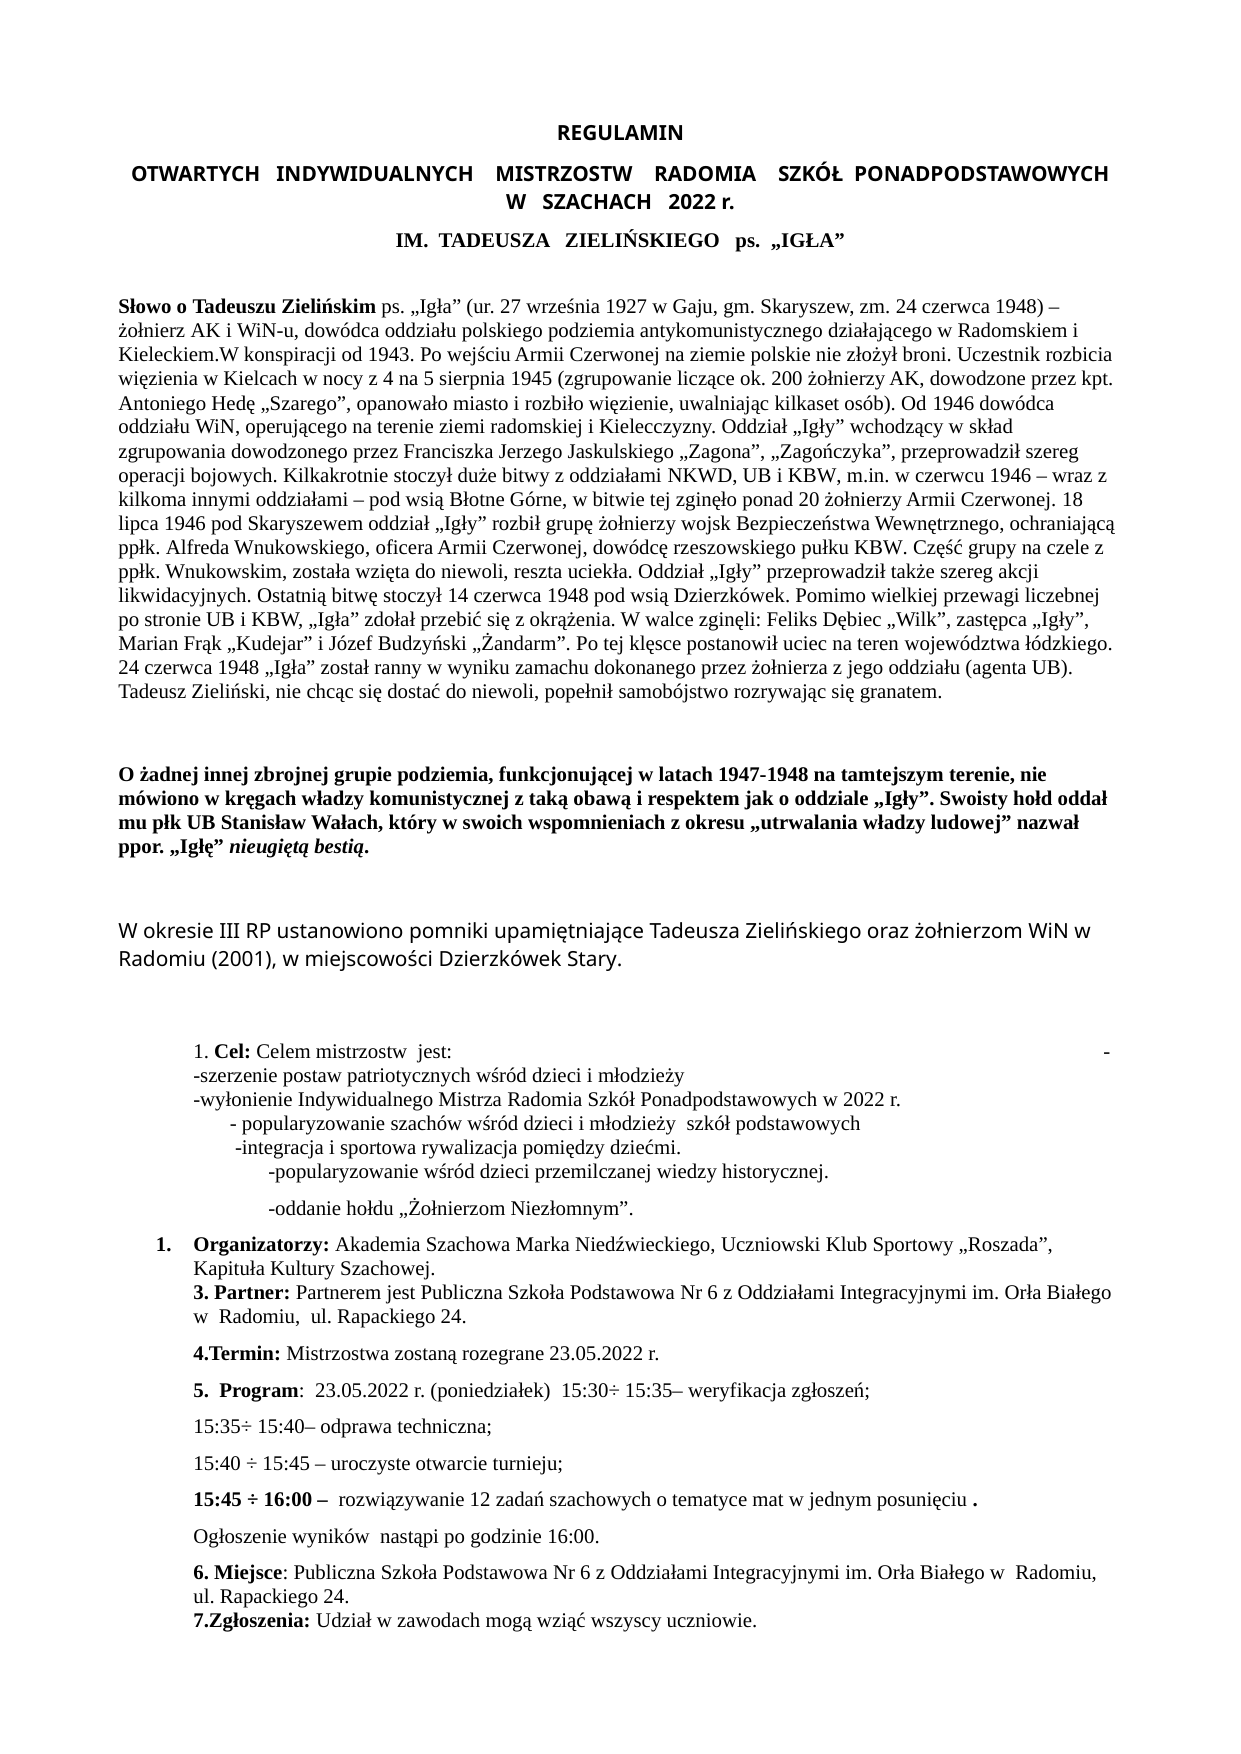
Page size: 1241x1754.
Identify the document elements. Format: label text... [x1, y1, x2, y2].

text IM. TADEUSZA ZIELIŃSKIEGO ps. „IGŁA” [118, 228, 1122, 252]
text Słowo o Tadeuszu Zielińskim ps. „Igła” (ur. 27 września 1927 w Gaju, gm. Skaryszew, zm. 24 czerwca 1948) – żołnierz AK i WiN-u, dowódca oddziału polskiego podziemia antykomunistycznego działającego w Radomskiem i Kieleckiem.W konspiracji od 1943. Po wejściu Armii Czerwonej na ziemie polskie nie złożył broni. Uczestnik rozbicia więzienia w Kielcach w nocy z 4 na 5 sierpnia 1945 (zgrupowanie liczące ok. 200 żołnierzy AK, dowodzone przez kpt. Antoniego Hedę „Szarego”, opanowało miasto i rozbiło więzienie, uwalniając kilkaset osób). Od 1946 dowódca oddziału WiN, operującego na terenie ziemi radomskiej i Kielecczyzny. Oddział „Igły” wchodzący w skład zgrupowania dowodzonego przez Franciszka Jerzego Jaskulskiego „Zagona”, „Zagończyka”, przeprowadził szereg operacji bojowych. Kilkakrotnie stoczył duże bitwy z oddziałami NKWD, UB i KBW, m.in. w czerwcu 1946 – wraz z kilkoma innymi oddziałami – pod wsią Błotne Górne, w bitwie tej zginęło ponad 20 żołnierzy Armii Czerwonej. 18 lipca 1946 pod Skaryszewem oddział „Igły” rozbił grupę żołnierzy wojsk Bezpieczeństwa Wewnętrznego, ochraniającą ppłk. Alfreda Wnukowskiego, oficera Armii Czerwonej, dowódcę rzeszowskiego pułku KBW. Część grupy na czele z ppłk. Wnukowskim, została wzięta do niewoli, reszta uciekła. Oddział „Igły” przeprowadził także szereg akcji likwidacyjnych. Ostatnią bitwę stoczył 14 czerwca 1948 pod wsią Dzierzkówek. Pomimo wielkiej przewagi liczebnej po stronie UB i KBW, „Igła” zdołał przebić się z okrążenia. W walce zginęli: Feliks Dębiec „Wilk”, zastępca „Igły”, Marian Frąk „Kudejar” i Józef Budzyński „Żandarm”. Po tej klęsce postanowił uciec na teren województwa łódzkiego. 24 czerwca 1948 „Igła” został ranny w wyniku zamachu dokonanego przez żołnierza z jego oddziału (agenta UB). Tadeusz Zieliński, nie chcąc się dostać do niewoli, popełnił samobójstwo rozrywając się granatem. [118, 294, 1122, 703]
list 6. Miejsce: Publiczna Szkoła Podstawowa Nr 6 z Oddziałami Integracyjnymi im. Orła Białego w Radomiu, ul. Rapackiego 24. [156, 1560, 1122, 1608]
list -oddanie hołdu „Żołnierzom Niezłomnym”. [231, 1196, 1122, 1220]
list Organizatorzy: Akademia Szachowa Marka Niedźwieckiego, Uczniowski Klub Sportowy „Roszada”, Kapituła Kultury Szachowej. [156, 1232, 1122, 1280]
list 15:45 ÷ 16:00 – rozwiązywanie 12 zadań szachowych o tematyce mat w jednym posunięciu . [156, 1487, 1122, 1511]
list 1. Cel: Celem mistrzostw jest: - -szerzenie postaw patriotycznych wśród dzieci i młodzieży [156, 1039, 1122, 1087]
list -wyłonienie Indywidualnego Mistrza Radomia Szkół Ponadpodstawowych w 2022 r. [156, 1087, 1122, 1111]
list Ogłoszenie wyników nastąpi po godzinie 16:00. [156, 1524, 1122, 1548]
list - popularyzowanie szachów wśród dzieci i młodzieży szkół podstawowych [156, 1111, 1122, 1135]
text O żadnej innej zbrojnej grupie podziemia, funkcjonującej w latach 1947-1948 na tamtejszym terenie, nie mówiono w kręgach władzy komunistycznej z taką obawą i respektem jak o oddziale „Igły”. Swoisty hołd oddał mu płk UB Stanisław Wałach, który w swoich wspomnieniach z okresu „utrwalania władzy ludowej” nazwał ppor. „Igłę” nieugiętą bestią. [118, 762, 1122, 858]
list 4.Termin: Mistrzostwa zostaną rozegrane 23.05.2022 r. [156, 1341, 1122, 1365]
list -integracja i sportowa rywalizacja pomiędzy dziećmi. [156, 1135, 1122, 1159]
list 15:40 ÷ 15:45 – uroczyste otwarcie turnieju; [156, 1451, 1122, 1475]
text REGULAMIN [118, 118, 1122, 147]
text W okresie III RP ustanowiono pomniki upamiętniające Tadeusza Zielińskiego oraz żołnierzom WiN w Radomiu (2001), w miejscowości Dzierzkówek Stary. [118, 916, 1122, 973]
list 15:35÷ 15:40– odprawa techniczna; [156, 1414, 1122, 1438]
list 7.Zgłoszenia: Udział w zawodach mogą wziąć wszyscy uczniowie. [156, 1608, 1122, 1632]
list 5. Program: 23.05.2022 r. (poniedziałek) 15:30÷ 15:35– weryfikacja zgłoszeń; [156, 1377, 1122, 1402]
list 3. Partner: Partnerem jest Publiczna Szkoła Podstawowa Nr 6 z Oddziałami Integracyjnymi im. Orła Białego w Radomiu, ul. Rapackiego 24. [156, 1280, 1122, 1328]
text OTWARTYCH INDYWIDUALNYCH MISTRZOSTW RADOMIA SZKÓŁ PONADPODSTAWOWYCH W SZACHACH 2022 r. [118, 159, 1122, 216]
list -popularyzowanie wśród dzieci przemilczanej wiedzy historycznej. [231, 1159, 1122, 1183]
